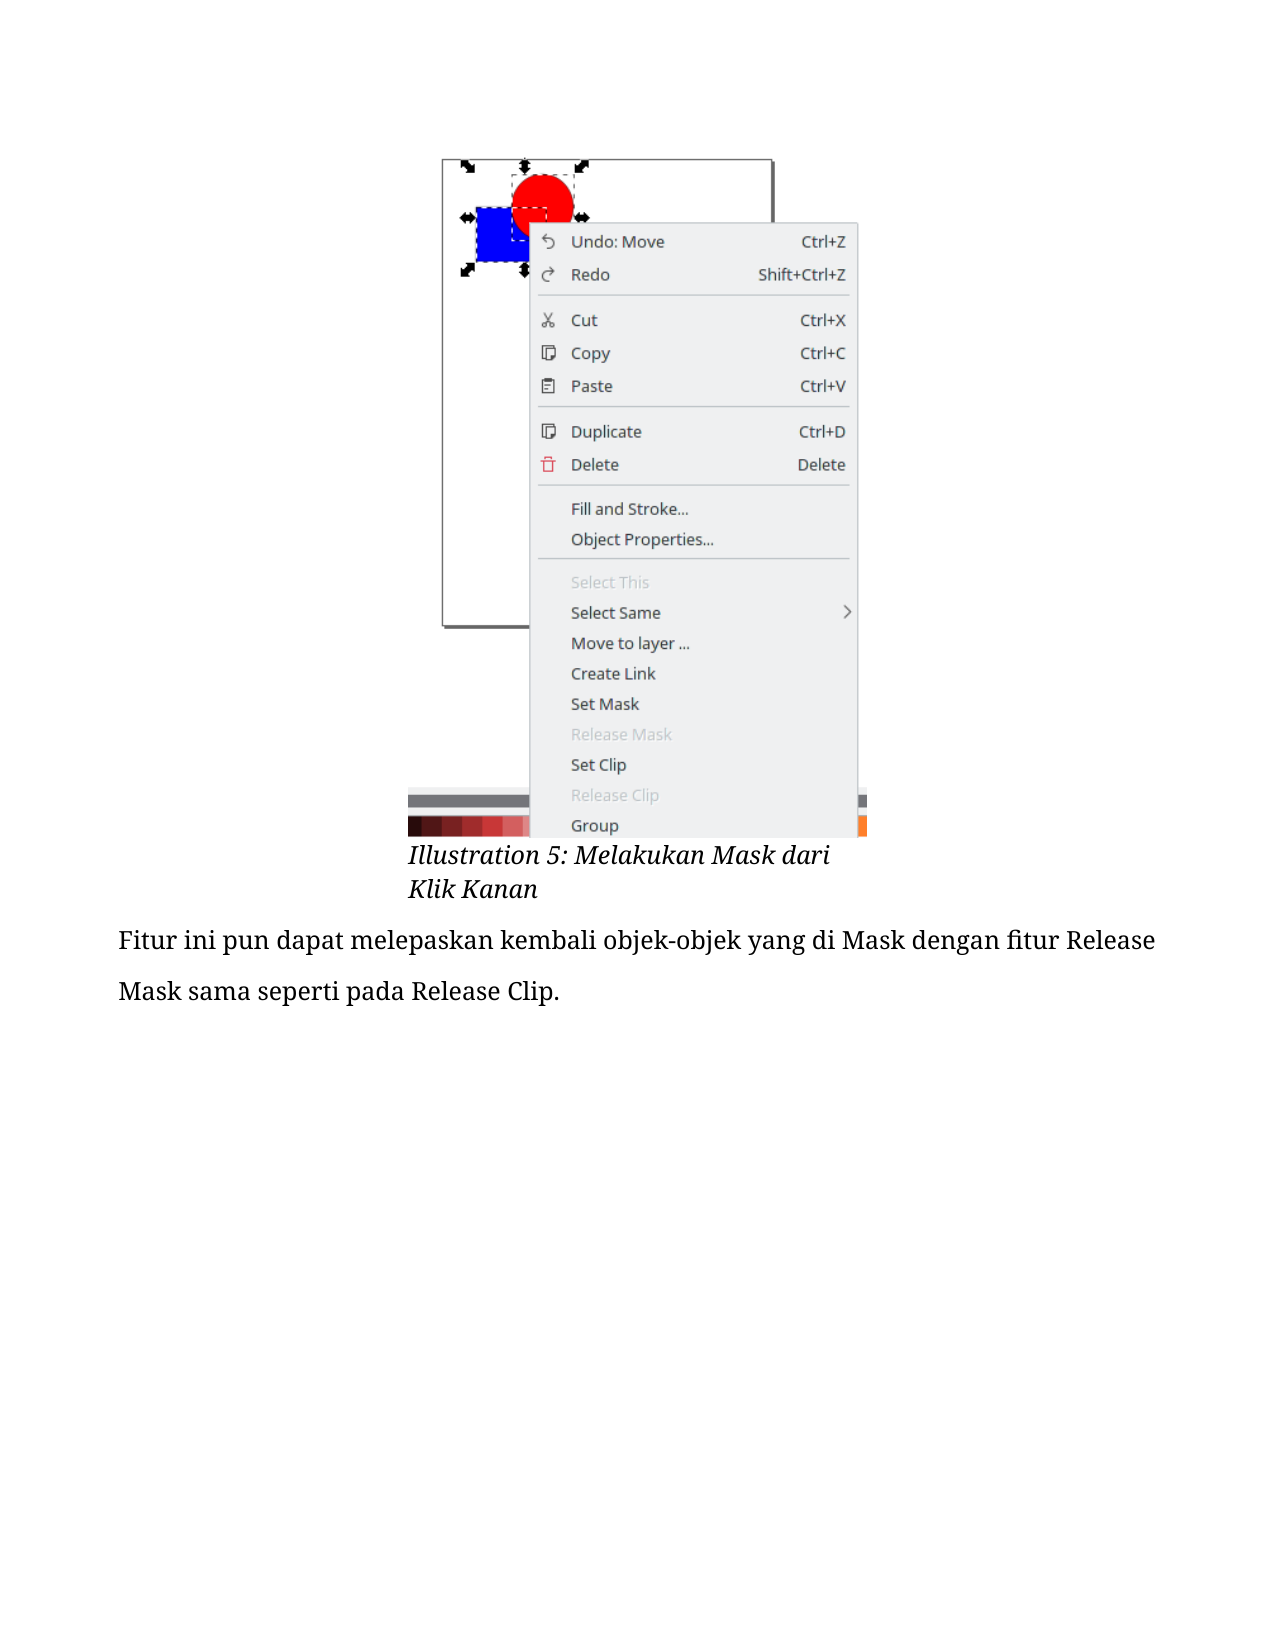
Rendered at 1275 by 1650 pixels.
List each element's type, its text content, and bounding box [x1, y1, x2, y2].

text Illustration 5: Melakukan Mask dari Klik Kanan [408, 131, 867, 906]
picture [473, 130, 798, 838]
text Fitur ini pun dapat melepaskan kembali objek-objek yang di Mask dengan fitur Release Mask sama seperti pada Release Clip. [118, 118, 1157, 1008]
